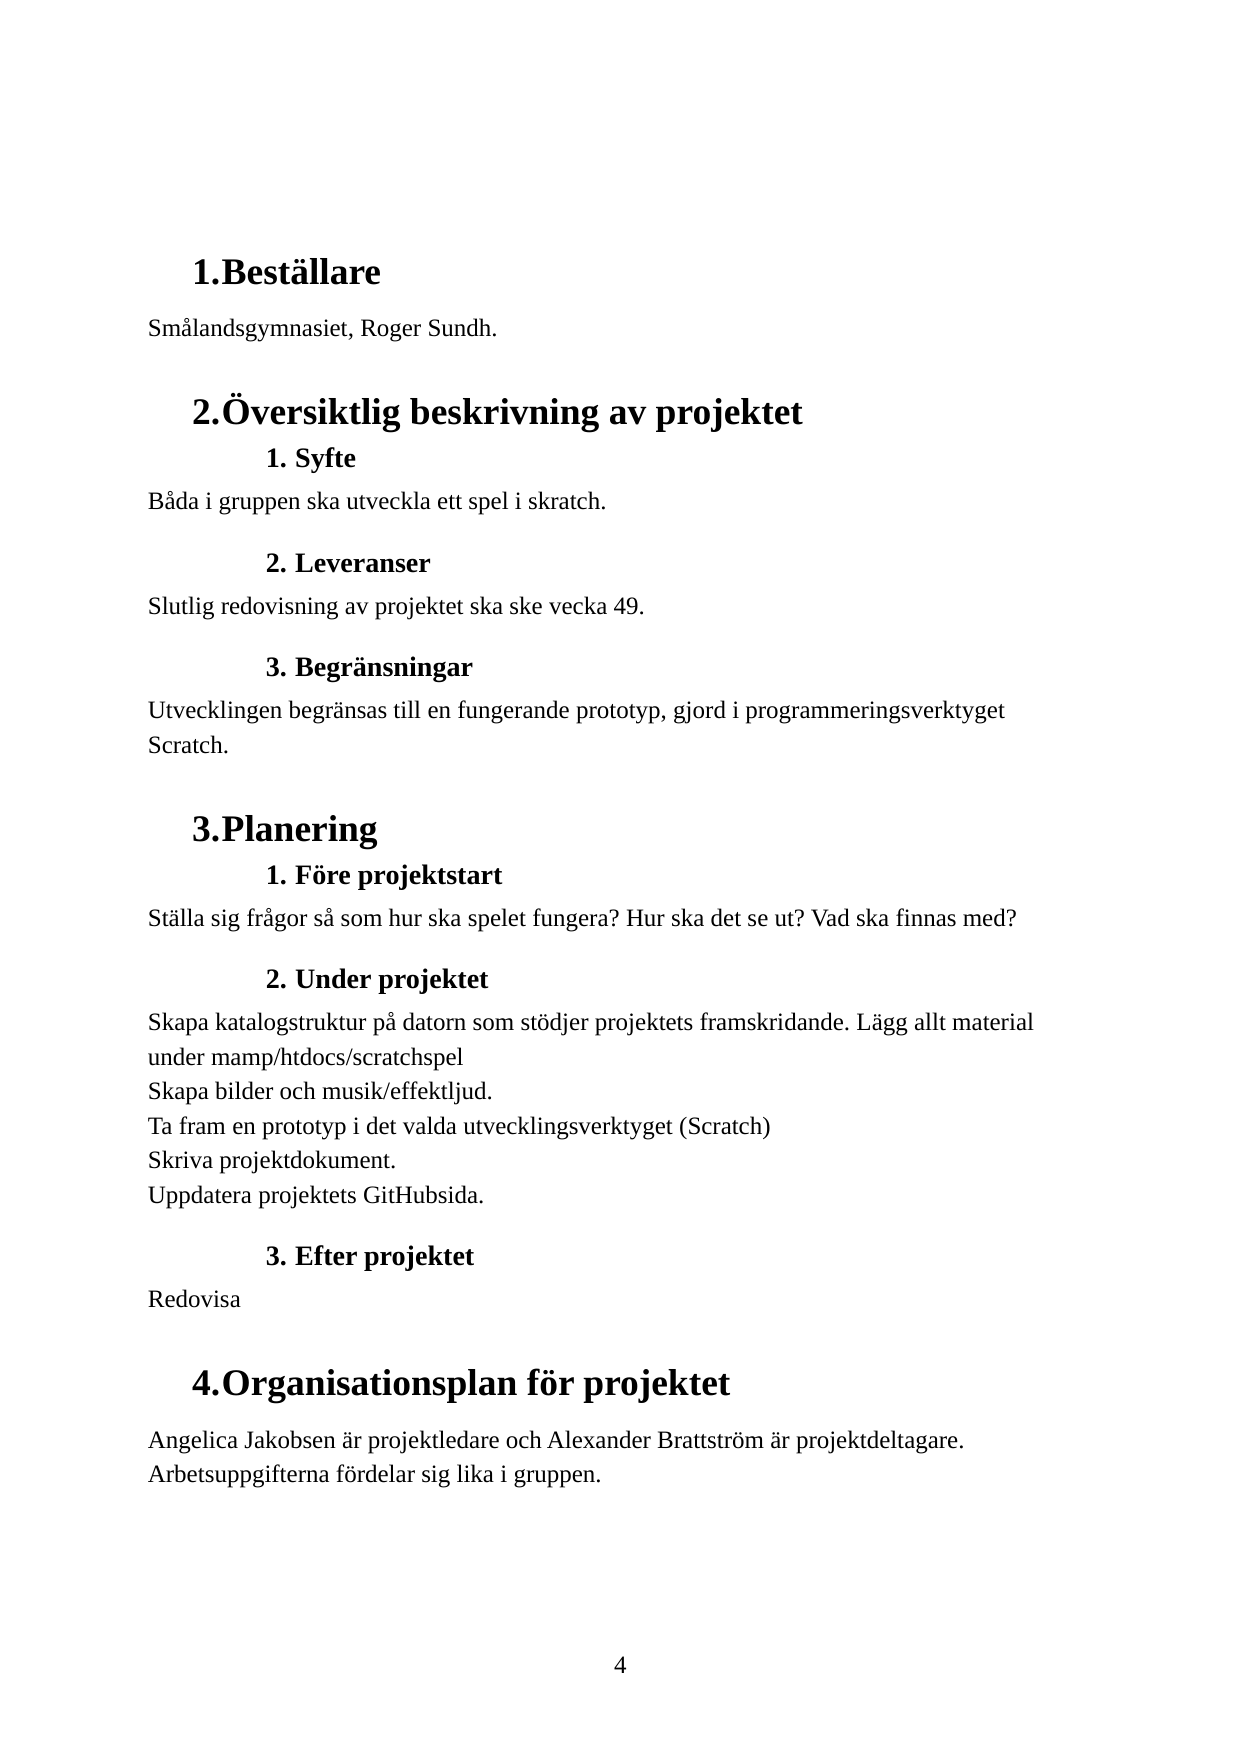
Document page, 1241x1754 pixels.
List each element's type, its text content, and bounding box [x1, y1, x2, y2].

text Redovisa [148, 1284, 1092, 1313]
text Ta fram en prototyp i det valda utvecklingsverktyget (Scratch) [148, 1111, 1092, 1139]
subtitle Beställare [192, 249, 1092, 292]
subtitle Syfte [266, 441, 1092, 473]
text Skapa katalogstruktur på datorn som stödjer projektets framskridande. Lägg allt material under mamp/htdocs/scratchspel [148, 1007, 1092, 1071]
subtitle Översiktlig beskrivning av projektet [192, 389, 1092, 433]
text Båda i gruppen ska utveckla ett spel i skratch. [148, 486, 1092, 515]
text Skapa bilder och musik/effektljud. [148, 1076, 1092, 1105]
text Skriva projektdokument. [148, 1145, 1092, 1174]
text Utvecklingen begränsas till en fungerande prototyp, gjord i programmeringsverktyget Scratch. [148, 695, 1092, 759]
text Slutlig redovisning av projektet ska ske vecka 49. [148, 591, 1092, 619]
subtitle Efter projektet [266, 1239, 1092, 1272]
subtitle Leveranser [266, 546, 1092, 578]
subtitle Organisationsplan för projektet [192, 1361, 1092, 1404]
text Ställa sig frågor så som hur ska spelet fungera? Hur ska det se ut? Vad ska finnas med? [148, 903, 1092, 932]
subtitle Före projektstart [266, 858, 1092, 890]
text Angelica Jakobsen är projektledare och Alexander Brattström är projektdeltagare. Arbetsuppgifterna fördelar sig lika i gruppen. [148, 1425, 1092, 1488]
text Smålandsgymnasiet, Roger Sundh. [148, 313, 1092, 342]
subtitle Planering [192, 806, 1092, 849]
subtitle Under projektet [266, 962, 1092, 995]
text Uppdatera projektets GitHubsida. [148, 1180, 1092, 1208]
subtitle Begränsningar [266, 650, 1092, 683]
